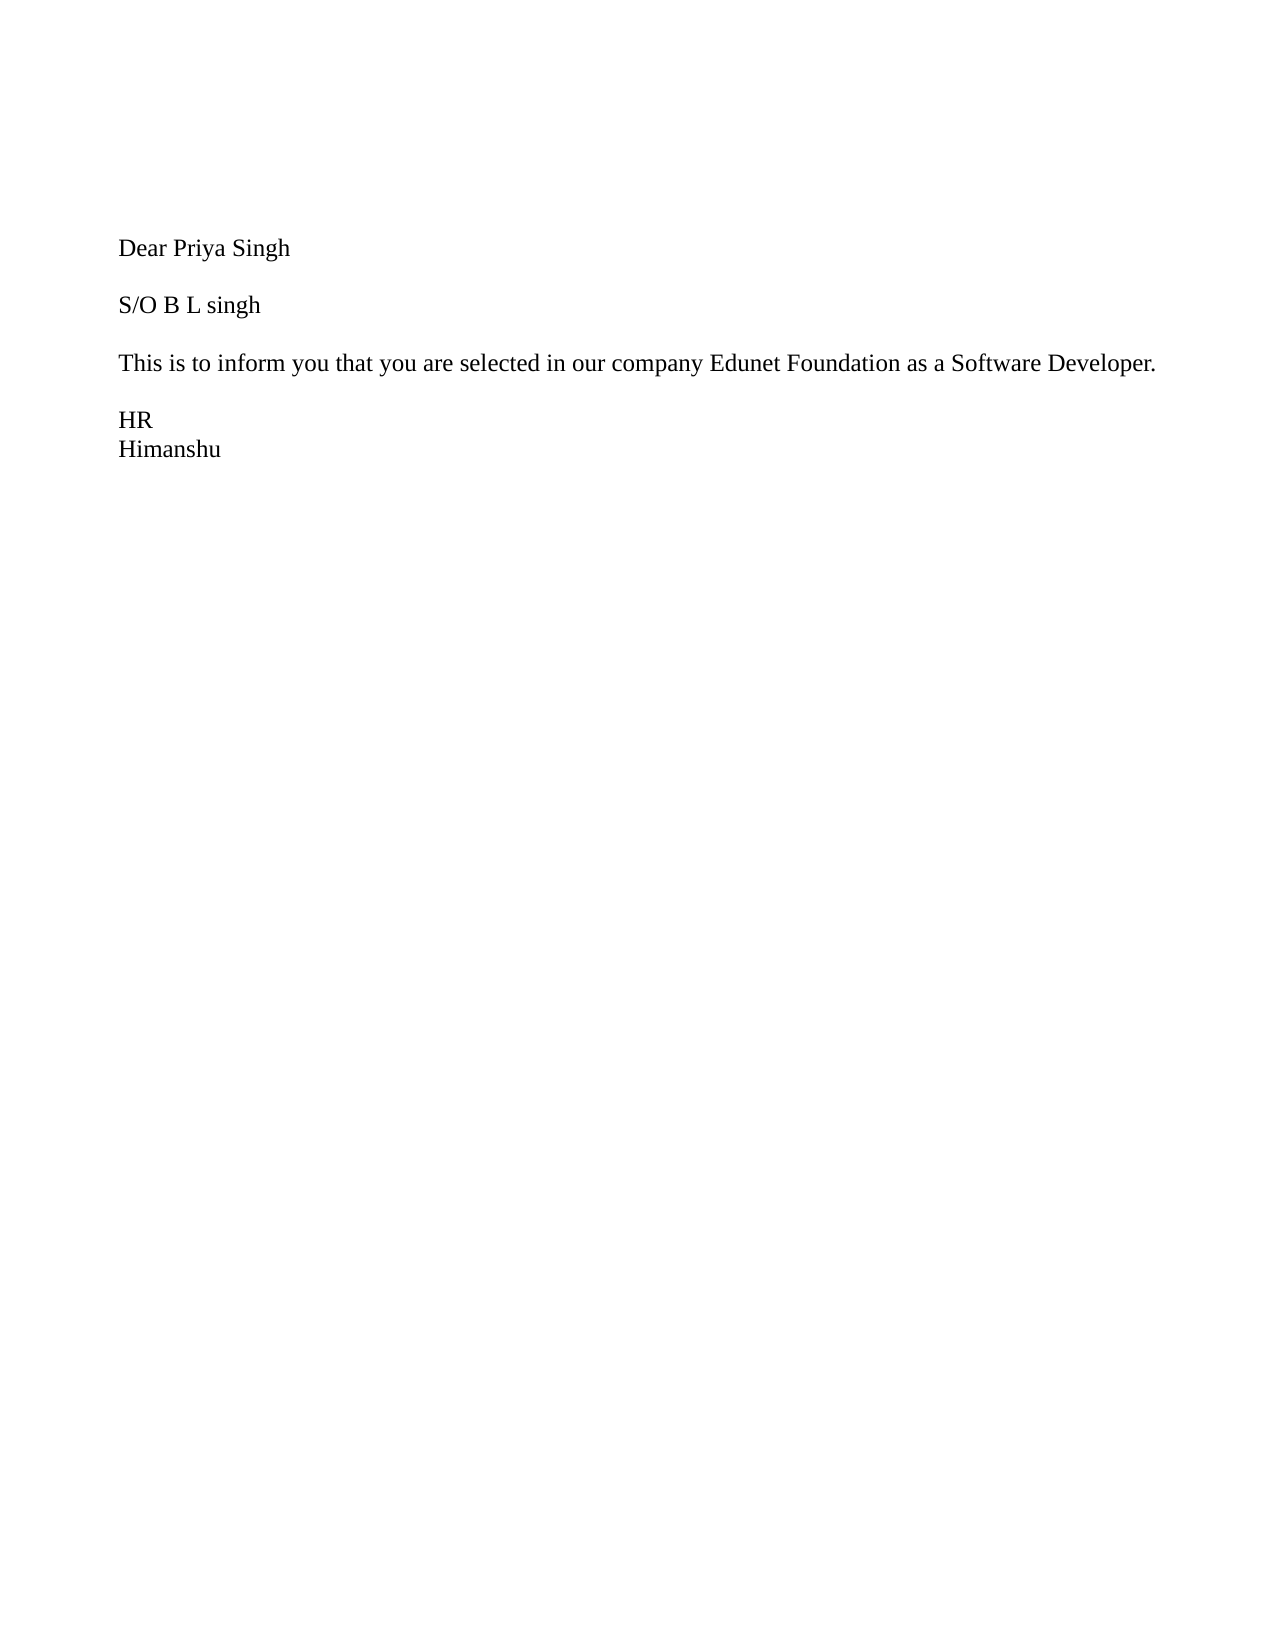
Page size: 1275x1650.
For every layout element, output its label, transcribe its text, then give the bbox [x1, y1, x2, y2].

text Himanshu [118, 434, 1157, 463]
text Dear Priya Singh [118, 233, 1157, 262]
text S/O B L singh [118, 291, 1157, 319]
text This is to inform you that you are selected in our company Edunet Foundation as a Software Developer. [118, 348, 1157, 377]
text HR [118, 406, 1157, 434]
